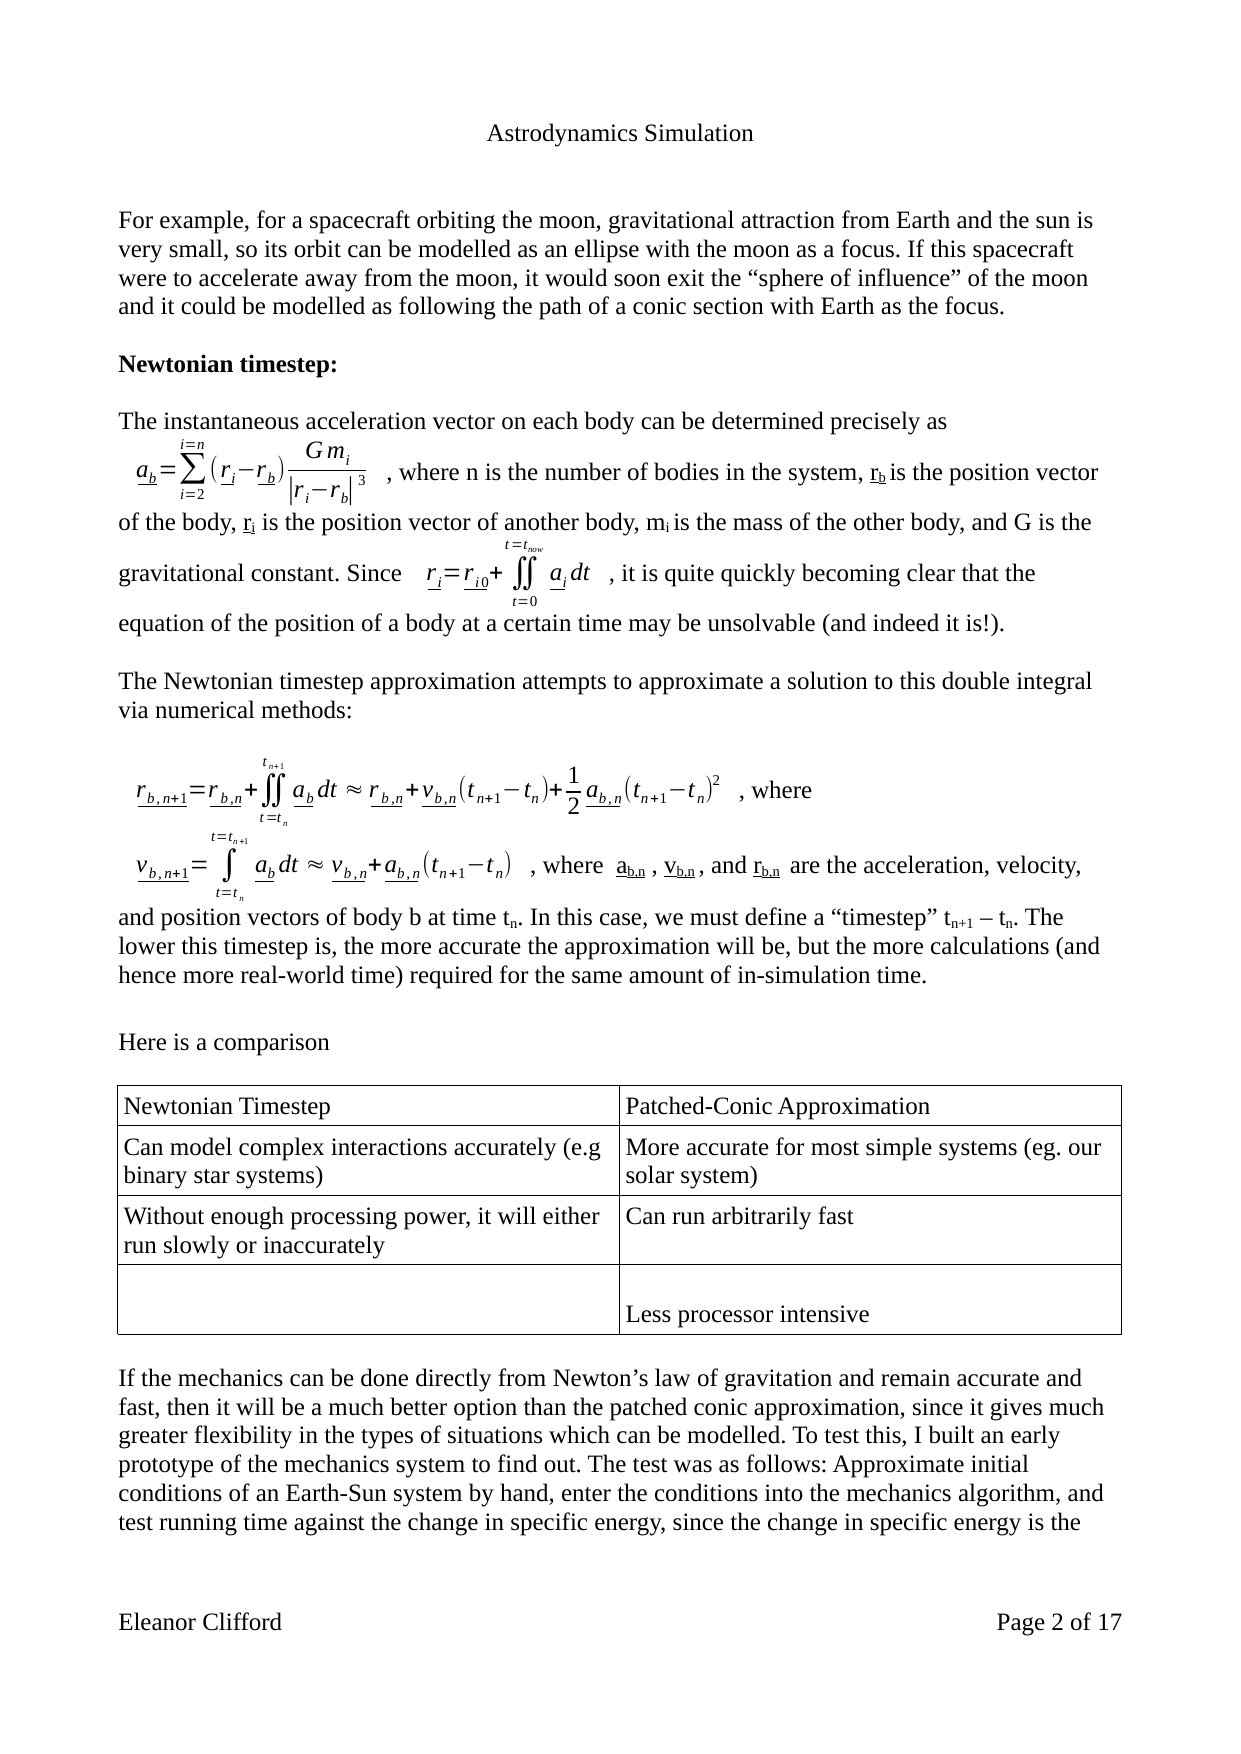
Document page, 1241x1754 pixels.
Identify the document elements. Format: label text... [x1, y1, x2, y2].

table_cell Can run arbitrarily fast [620, 1196, 1121, 1264]
text The instantaneous acceleration vector on each body can be determined precisely as , where n is the number of bodies in the system, rb is the position vector of the body, ri is the position vector of another body, mi is the mass of the other body, and G is the gravitational constant. Since , it is quite quickly becoming clear that the equation of the position of a body at a certain time may be unsolvable (and indeed it is!). [118, 406, 1122, 637]
text If the mechanics can be done directly from Newton’s law of gravitation and remain accurate and fast, then it will be a much better option than the patched conic approximation, since it gives much greater flexibility in the types of situations which can be modelled. To test this, I built an early prototype of the mechanics system to find out. The test was as follows: Approximate initial conditions of an Earth-Sun system by hand, enter the conditions into the mechanics algorithm, and test running time against the change in specific energy, since the change in specific energy is the [118, 1363, 1122, 1536]
table_cell Less processor intensive [620, 1265, 1121, 1334]
table_cell More accurate for most simple systems (eg. our solar system) [620, 1126, 1121, 1195]
table_header Patched-Conic Approximation [620, 1086, 1121, 1125]
table_cell Can model complex interactions accurately (e.g binary star systems) [118, 1126, 619, 1195]
text For example, for a spacecraft orbiting the moon, gravitational attraction from Earth and the sun is very small, so its orbit can be modelled as an ellipse with the moon as a focus. If this spacecraft were to accelerate away from the moon, it would soon exit the “sphere of influence” of the moon and it could be modelled as following the path of a conic section with Earth as the focus. [118, 205, 1122, 320]
table_cell Without enough processing power, it will either run slowly or inaccurately [118, 1196, 619, 1264]
table_cell [118, 1265, 619, 1334]
text , where , where ab,n , vb,n , and rb,n are the acceleration, velocity, and position vectors of body b at time tn. In this case, we must define a “timestep” tn+1 – tn. The lower this timestep is, the more accurate the approximation will be, but the more calculations (and hence more real-world time) required for the same amount of in-simulation time. [118, 752, 1122, 989]
text The Newtonian timestep approximation attempts to approximate a solution to this double integral via numerical methods: [118, 666, 1122, 723]
table_header Newtonian Timestep [118, 1086, 619, 1125]
text Here is a comparison [118, 1027, 1122, 1056]
text Newtonian timestep: [118, 349, 1122, 378]
